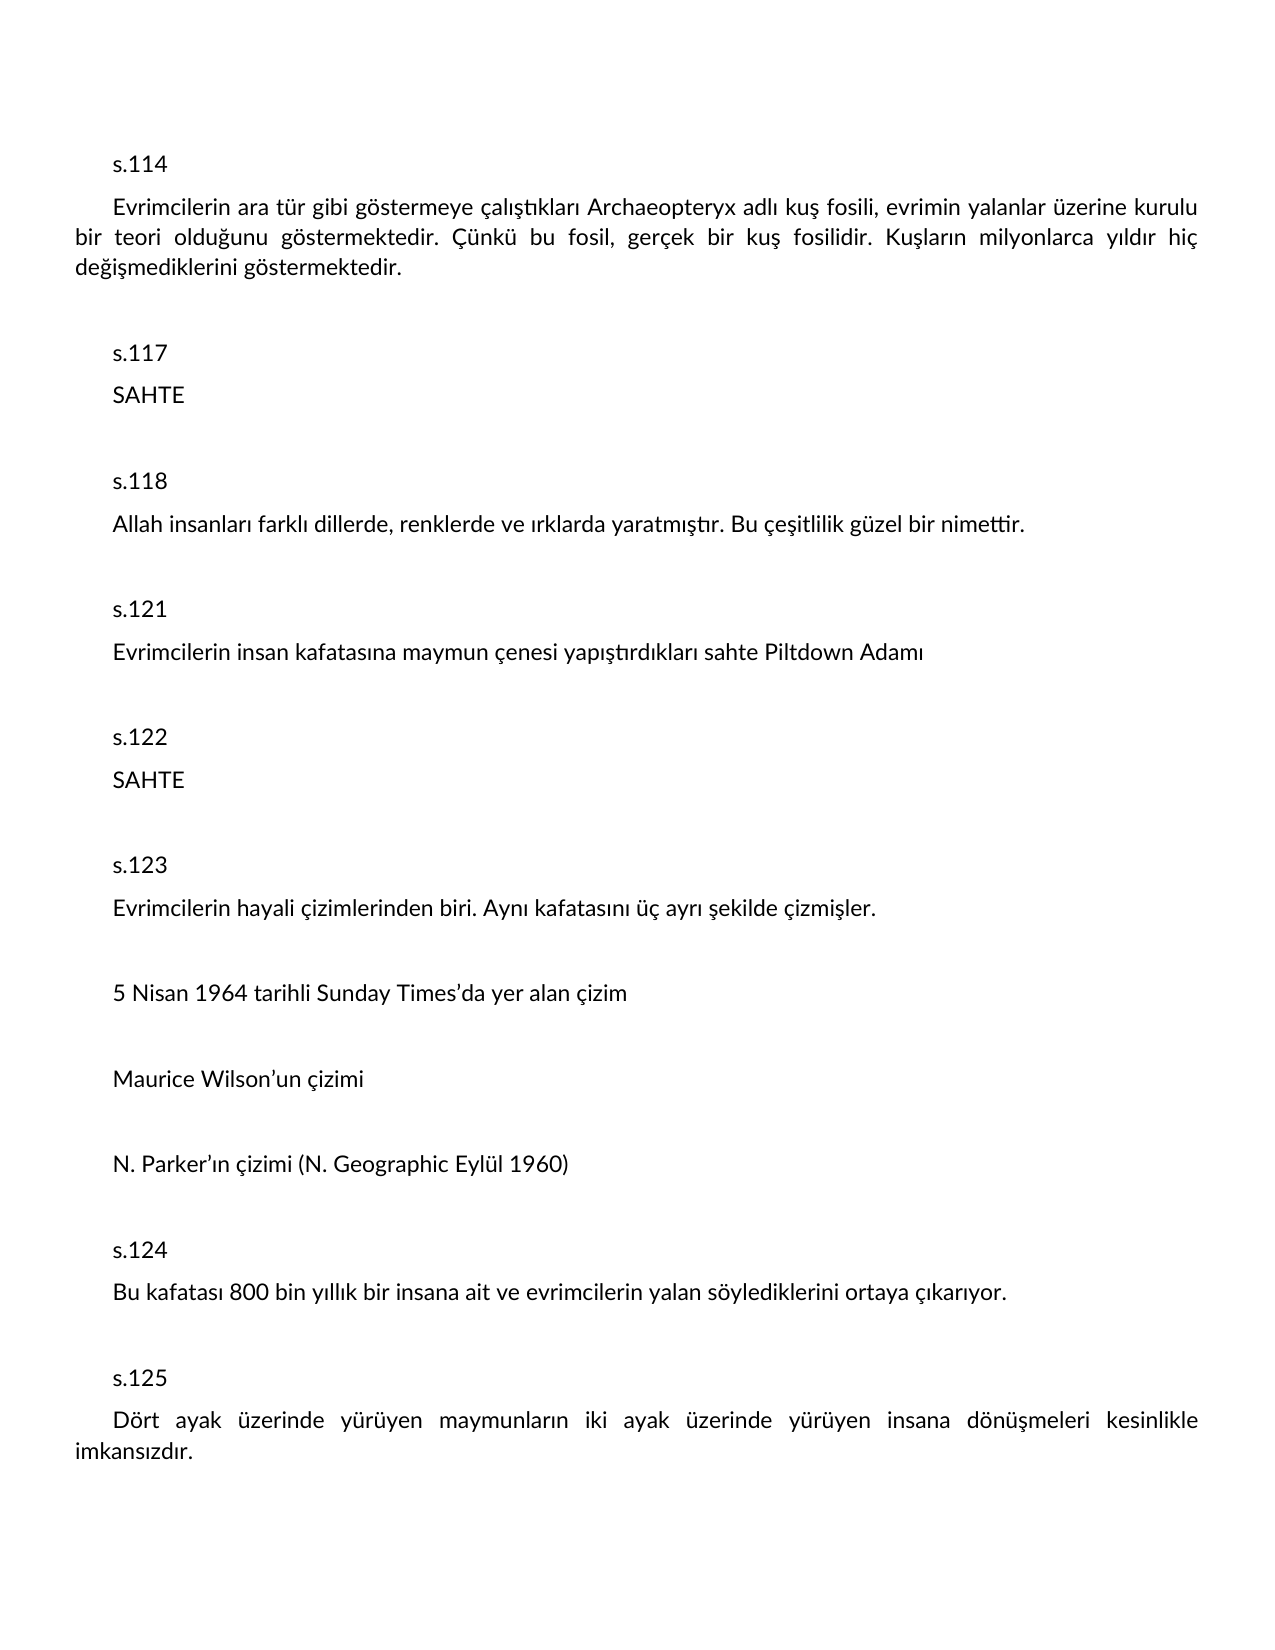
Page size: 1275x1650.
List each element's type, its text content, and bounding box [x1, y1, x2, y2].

text Allah insanları farklı dillerde, renklerde ve ırklarda yaratmıştır. Bu çeşitlilik güzel bir nimettir. [75, 509, 1200, 537]
text s.125 [75, 1363, 1200, 1391]
text s.124 [75, 1235, 1200, 1263]
text s.114 [75, 150, 1200, 177]
text SAHTE [75, 766, 1200, 793]
text Evrimcilerin ara tür gibi göstermeye çalıştıkları Archaeopteryx adlı kuş fosili, evrimin yalanlar üzerine kurulu bir teori olduğunu göstermektedir. Çünkü bu fosil, gerçek bir kuş fosilidir. Kuşların milyonlarca yıldır hiç değişmediklerini göstermektedir. [75, 193, 1200, 281]
text Dört ayak üzerinde yürüyen maymunların iki ayak üzerinde yürüyen insana dönüşmeleri kesinlikle imkansızdır. [75, 1406, 1200, 1464]
text Maurice Wilson’un çizimi [75, 1064, 1200, 1092]
text s.117 [75, 338, 1200, 366]
text N. Parker’ın çizimi (N. Geographic Eylül 1960) [75, 1150, 1200, 1177]
text s.118 [75, 467, 1200, 494]
text Bu kafatası 800 bin yıllık bir insana ait ve evrimcilerin yalan söylediklerini ortaya çıkarıyor. [75, 1278, 1200, 1306]
text Evrimcilerin insan kafatasına maymun çenesi yapıştırdıkları sahte Piltdown Adamı [75, 637, 1200, 665]
text s.122 [75, 723, 1200, 750]
text Evrimcilerin hayali çizimlerinden biri. Aynı kafatasını üç ayrı şekilde çizmişler. [75, 894, 1200, 921]
text 5 Nisan 1964 tarihli Sunday Times’da yer alan çizim [75, 979, 1200, 1007]
text s.123 [75, 851, 1200, 878]
text SAHTE [75, 381, 1200, 409]
text s.121 [75, 595, 1200, 622]
